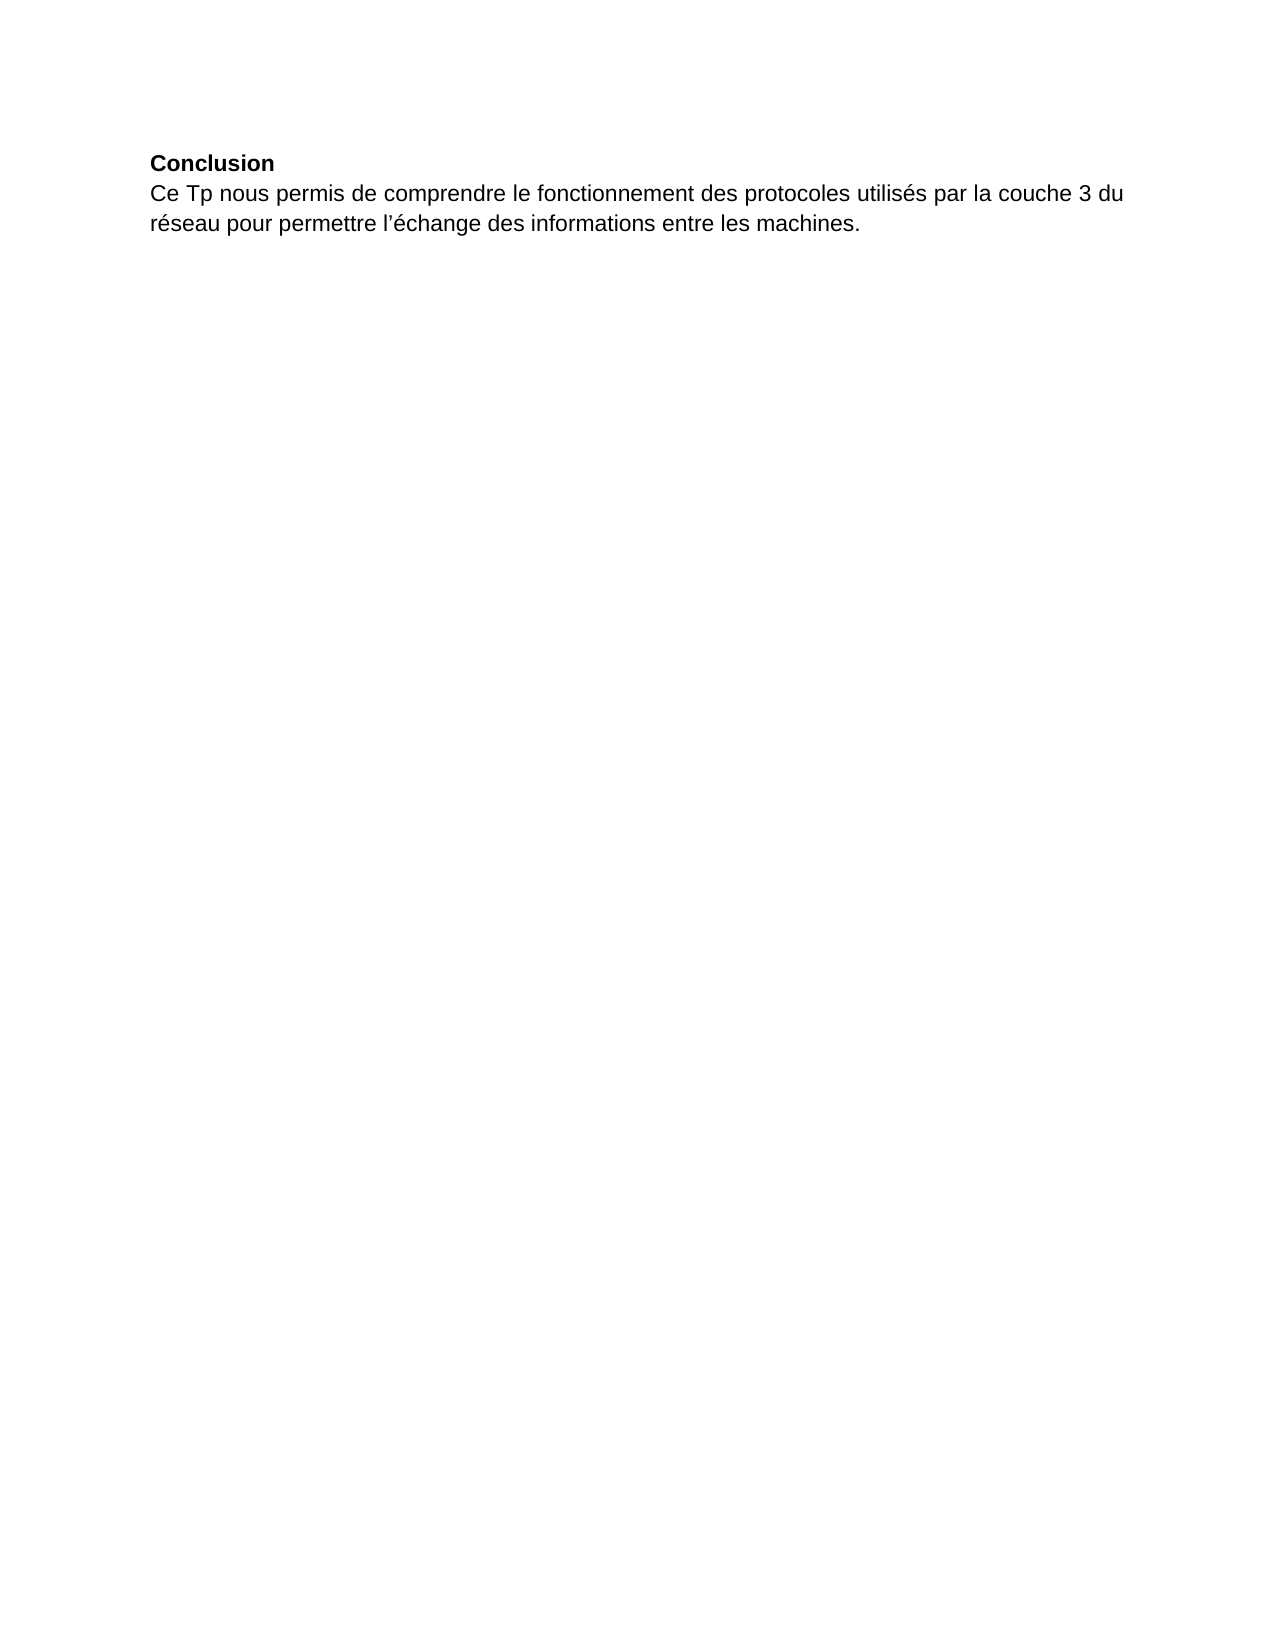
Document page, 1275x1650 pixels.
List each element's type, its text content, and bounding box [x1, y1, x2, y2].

text Ce Tp nous permis de comprendre le fonctionnement des protocoles utilisés par la couche 3 du réseau pour permettre l’échange des informations entre les machines. [150, 180, 1125, 237]
text Conclusion [150, 150, 1125, 176]
